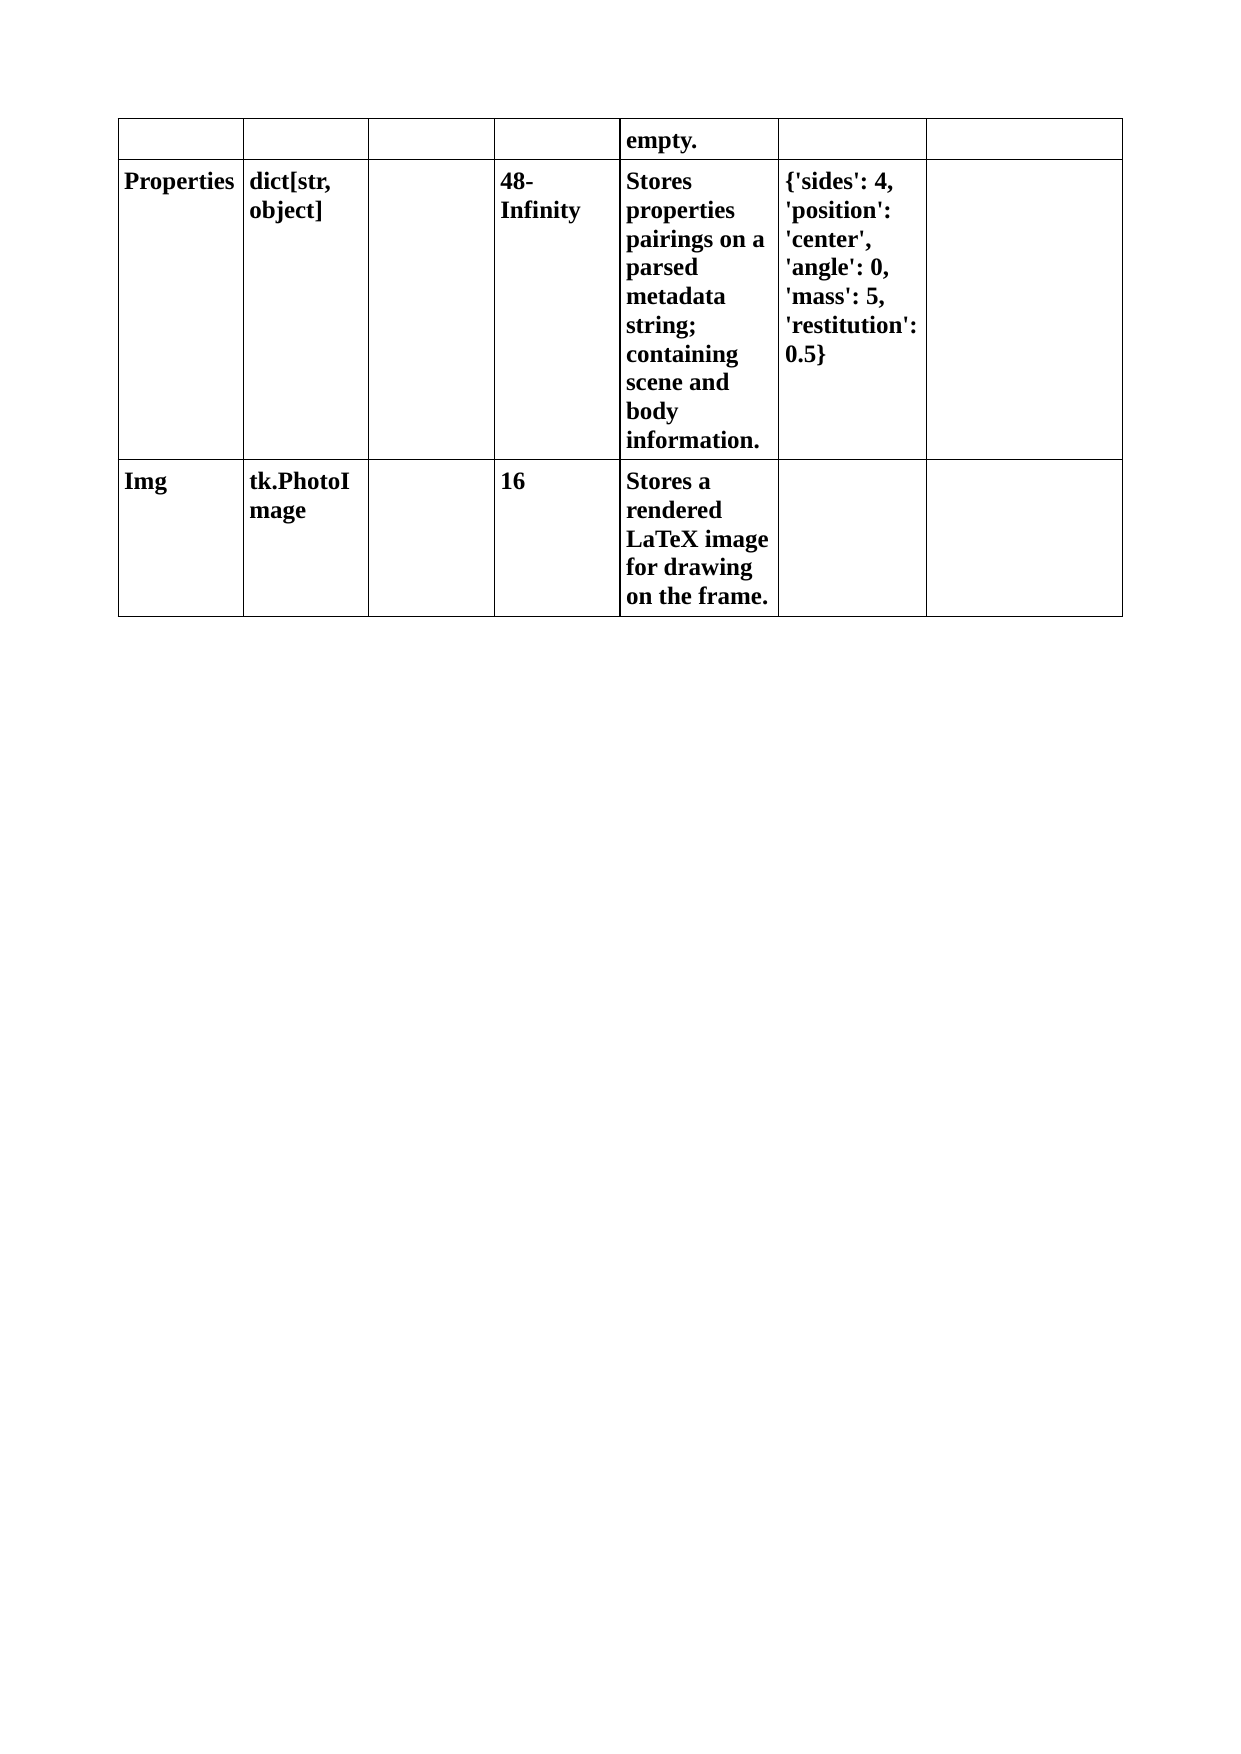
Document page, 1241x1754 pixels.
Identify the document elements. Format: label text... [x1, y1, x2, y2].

table_cell empty. [621, 119, 778, 159]
table_cell 16 [495, 460, 619, 616]
table_cell [369, 160, 494, 459]
table_cell Stores a rendered LaTeX image for drawing on the frame. [621, 460, 778, 616]
table_cell [927, 460, 1122, 616]
table_cell [495, 119, 619, 159]
table_cell [779, 119, 926, 159]
table_cell [119, 119, 243, 159]
table_cell Stores properties pairings on a parsed metadata string; containing scene and body information. [621, 160, 778, 459]
table_cell [927, 119, 1122, 159]
table_cell [244, 119, 368, 159]
table_cell Img [119, 460, 243, 616]
table_cell Properties [119, 160, 243, 459]
table_cell 48- Infinity [495, 160, 619, 459]
table_cell [369, 460, 494, 616]
table_cell tk.PhotoImage [244, 460, 368, 616]
table_cell [927, 160, 1122, 459]
table_cell [779, 460, 926, 616]
table_cell [369, 119, 494, 159]
table_cell dict[str, object] [244, 160, 368, 459]
table_cell {'sides': 4, 'position': 'center', 'angle': 0, 'mass': 5, 'restitution': 0.5} [779, 160, 926, 459]
